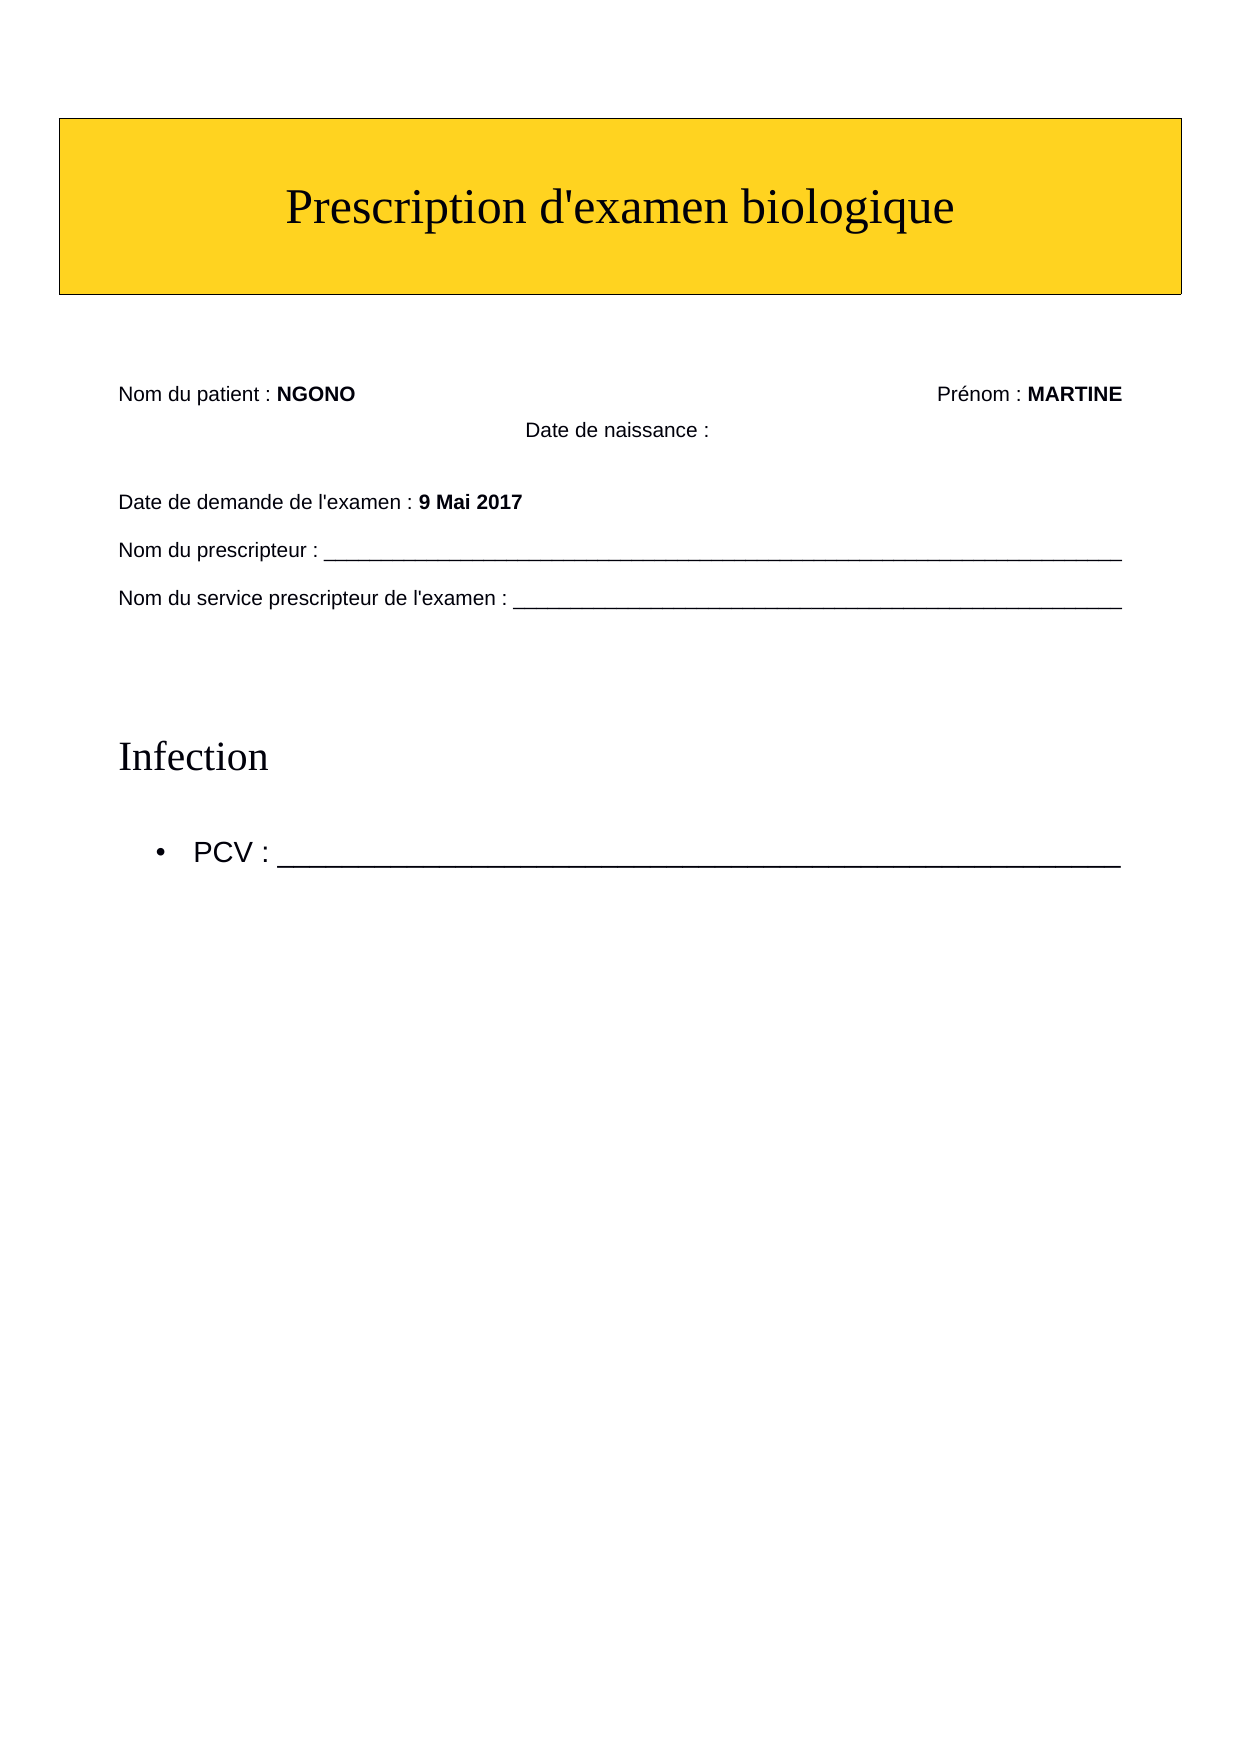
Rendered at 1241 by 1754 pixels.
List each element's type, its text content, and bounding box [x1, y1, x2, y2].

list PCV : [156, 792, 1122, 880]
text Nom du prescripteur : [118, 537, 1122, 561]
subtitle Prescription d'examen biologique [60, 119, 1181, 294]
text Date de demande de l'examen : 9 Mai 2017 [118, 489, 1122, 513]
subtitle Infection [118, 731, 1122, 779]
text Nom du service prescripteur de l'examen : [118, 585, 1122, 609]
text Date de naissance : [118, 418, 1122, 442]
text Nom du patient : NGONO Prénom : MARTINE [118, 382, 1122, 406]
